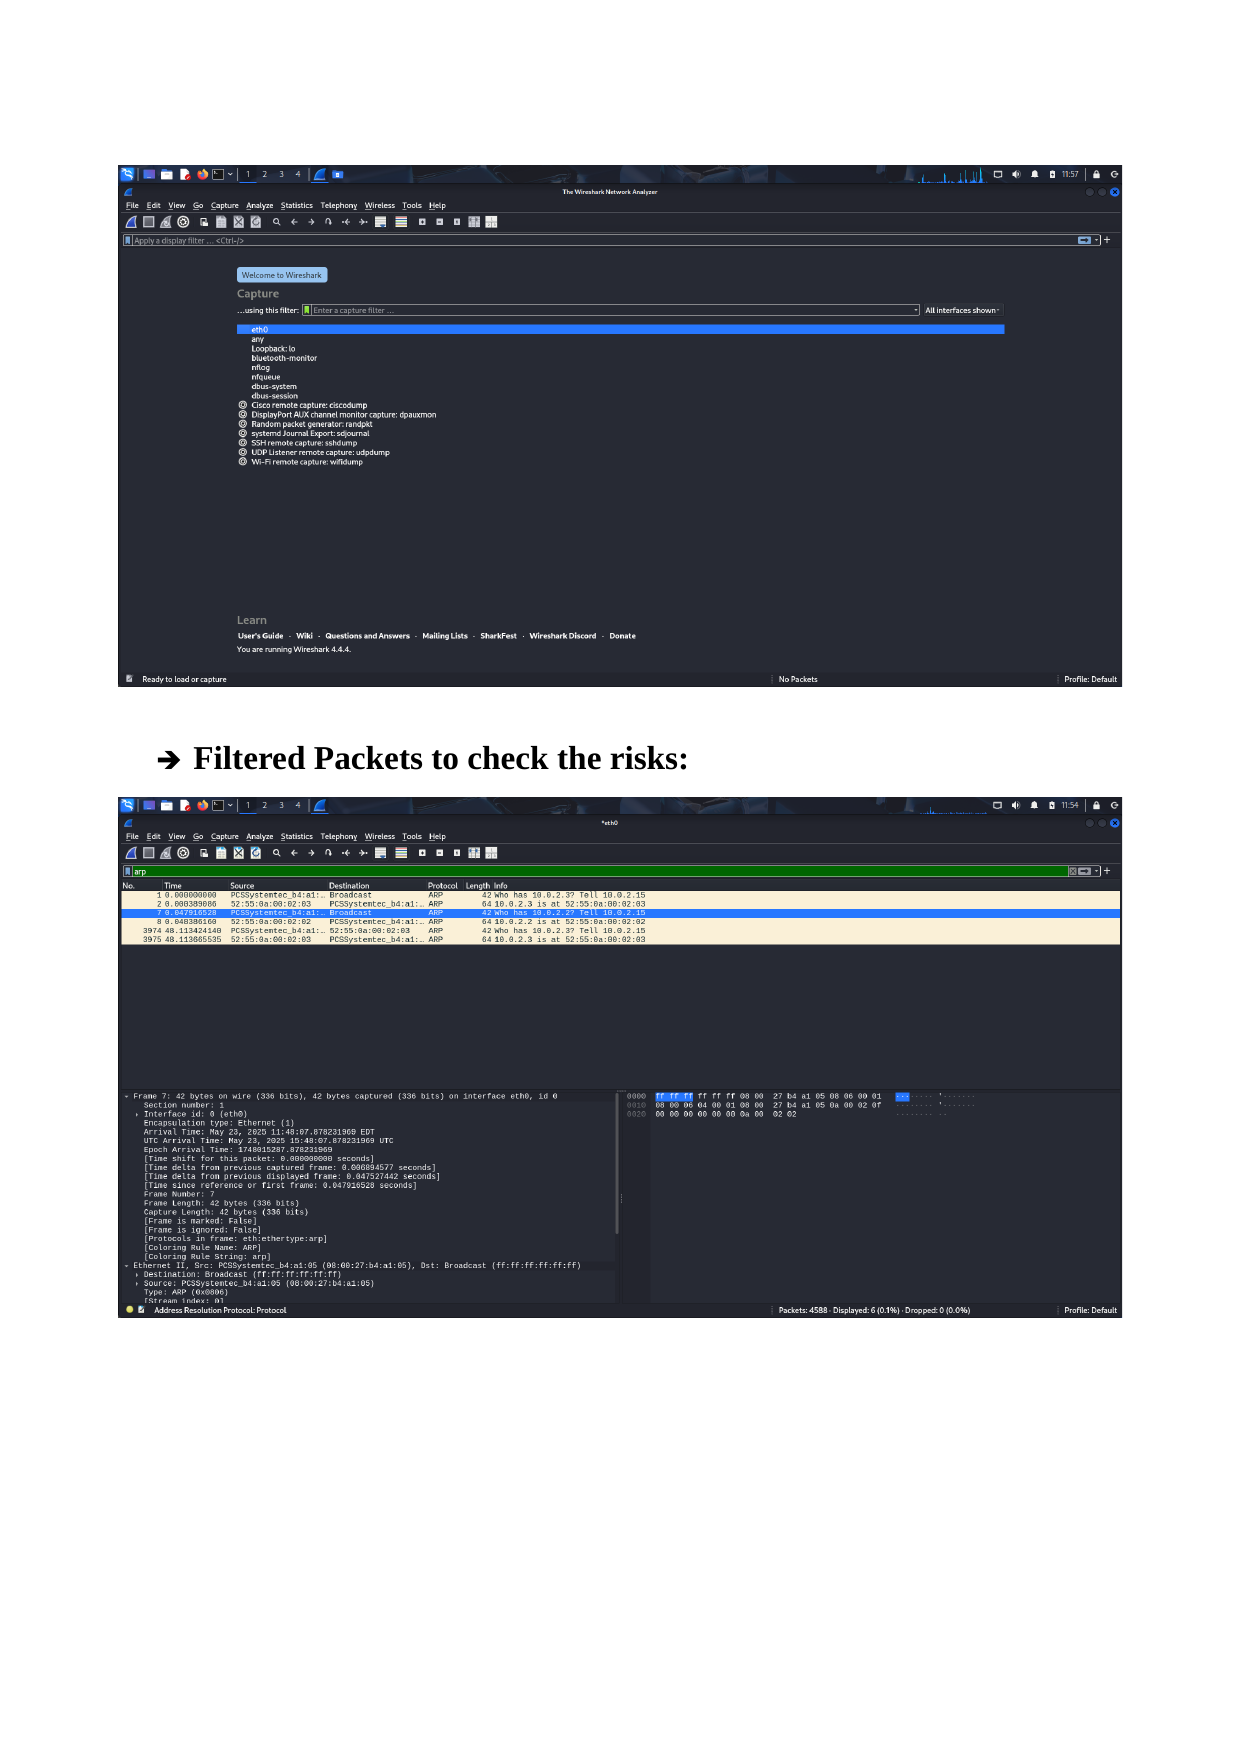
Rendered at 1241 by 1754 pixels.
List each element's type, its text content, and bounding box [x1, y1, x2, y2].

picture [118, 797, 1123, 1318]
list Filtered Packets to check the risks: [156, 738, 1122, 777]
picture [118, 165, 1123, 687]
